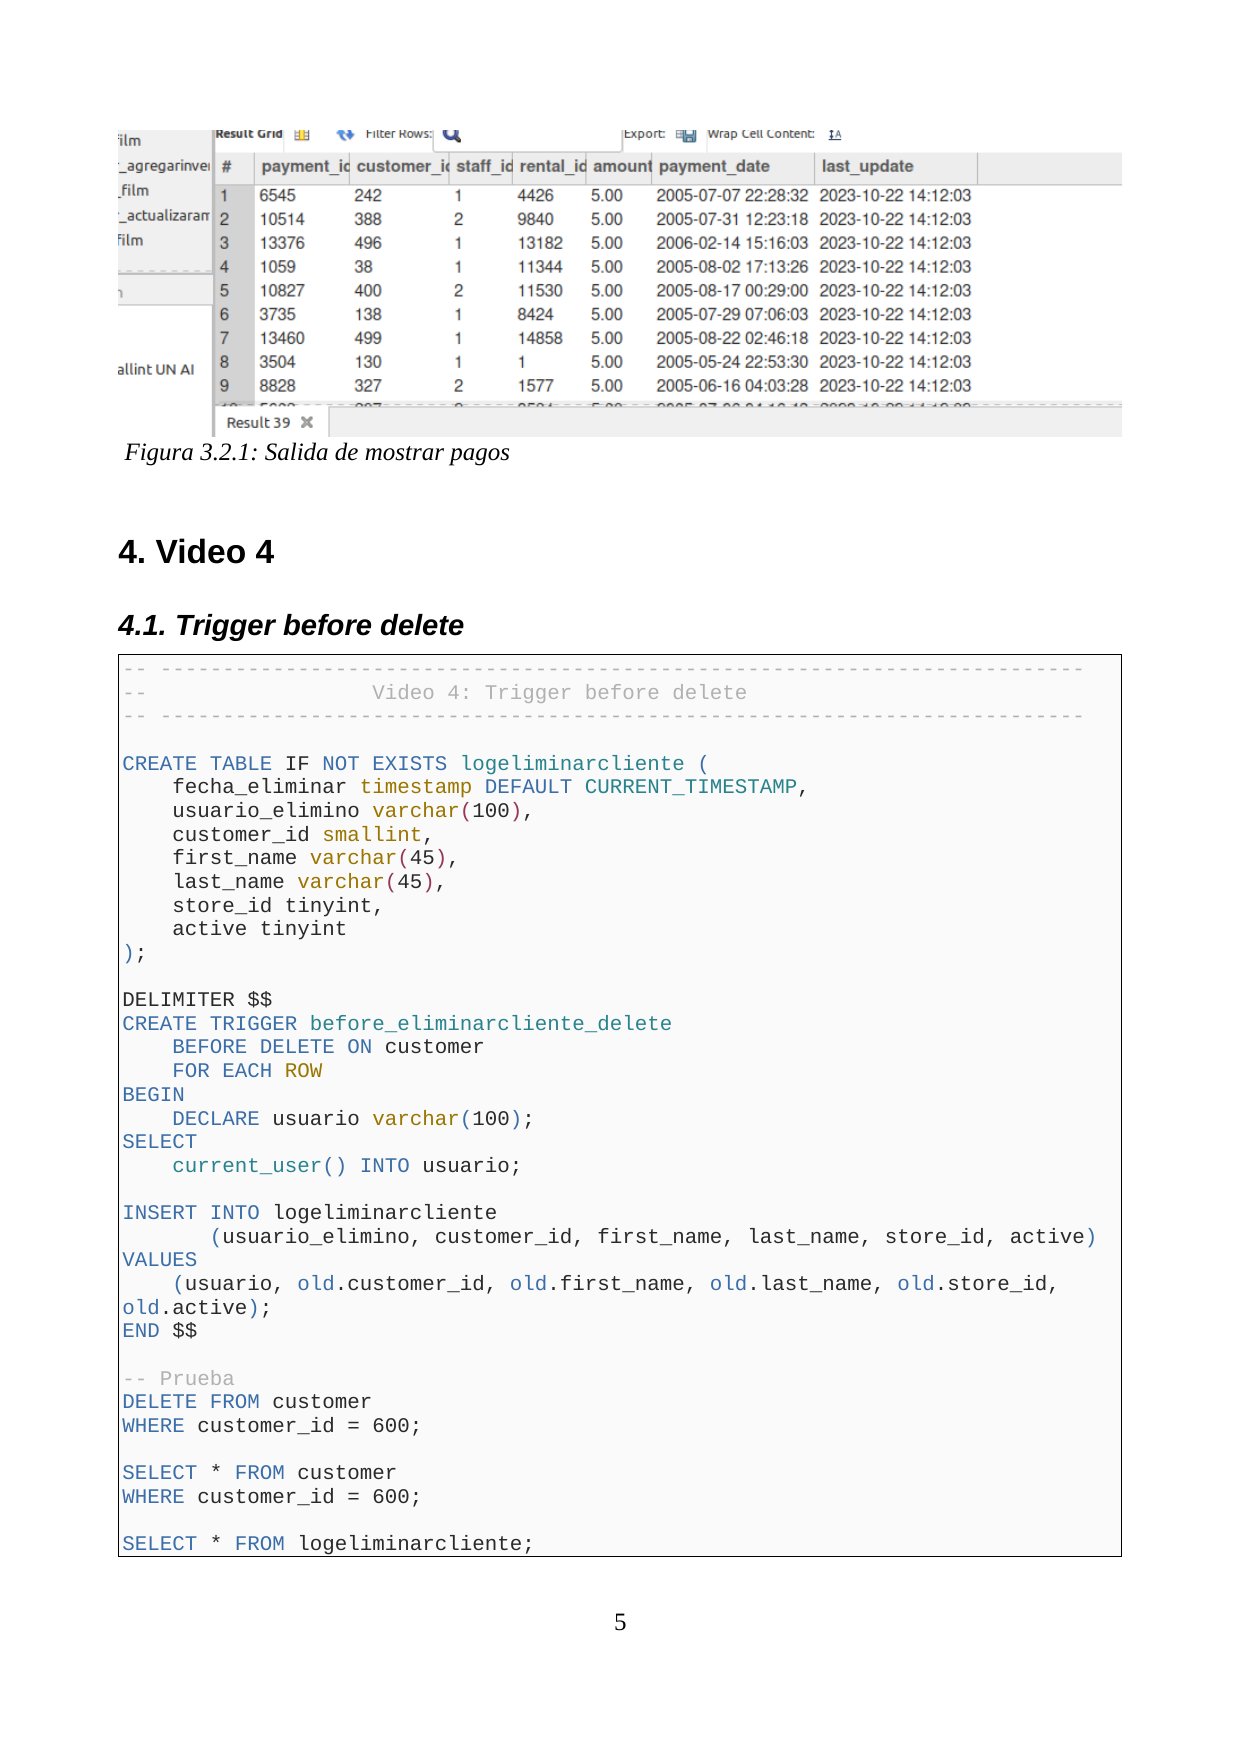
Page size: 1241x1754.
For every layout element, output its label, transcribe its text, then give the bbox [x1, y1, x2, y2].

subtitle Trigger before delete [118, 608, 1122, 642]
text END $$ [119, 1316, 1121, 1340]
text SELECT * FROM logeliminarcliente; [119, 1529, 1121, 1556]
text -- Video 4: Trigger before delete [119, 678, 1121, 702]
text VALUES [119, 1245, 1121, 1269]
text WHERE customer_id = 600; [119, 1411, 1121, 1434]
text -- Prueba [119, 1364, 1121, 1387]
text BEGIN [119, 1080, 1121, 1103]
text WHERE customer_id = 600; [119, 1482, 1121, 1506]
subtitle Video 4 [118, 532, 1122, 571]
text (usuario_elimino, customer_id, first_name, last_name, store_id, active) [119, 1222, 1121, 1245]
text current_user() INTO usuario; [119, 1151, 1121, 1174]
text usuario_elimino varchar(100), [119, 796, 1121, 820]
text active tinyint [119, 914, 1121, 938]
text DECLARE usuario varchar(100); [119, 1103, 1121, 1127]
text fecha_eliminar timestamp DEFAULT CURRENT_TIMESTAMP, [119, 772, 1121, 796]
text last_name varchar(45), [119, 867, 1121, 891]
text BEFORE DELETE ON customer [119, 1033, 1121, 1056]
text Figura 3.2.1: Salida de mostrar pagos [118, 437, 1122, 466]
text DELETE FROM customer [119, 1387, 1121, 1411]
text -- -------------------------------------------------------------------------- [119, 655, 1121, 678]
text (usuario, old.customer_id, old.first_name, old.last_name, old.store_id, old.active); [119, 1269, 1121, 1316]
text first_name varchar(45), [119, 843, 1121, 867]
text store_id tinyint, [119, 891, 1121, 914]
text ); [119, 938, 1121, 962]
text CREATE TRIGGER before_eliminarcliente_delete [119, 1009, 1121, 1033]
text SELECT [119, 1127, 1121, 1151]
text FOR EACH ROW [119, 1056, 1121, 1080]
text CREATE TABLE IF NOT EXISTS logeliminarcliente ( [119, 749, 1121, 772]
text DELIMITER $$ [119, 985, 1121, 1009]
text INSERT INTO logeliminarcliente [119, 1198, 1121, 1222]
text customer_id smallint, [119, 820, 1121, 843]
text -- -------------------------------------------------------------------------- [119, 702, 1121, 725]
text SELECT * FROM customer [119, 1458, 1121, 1482]
